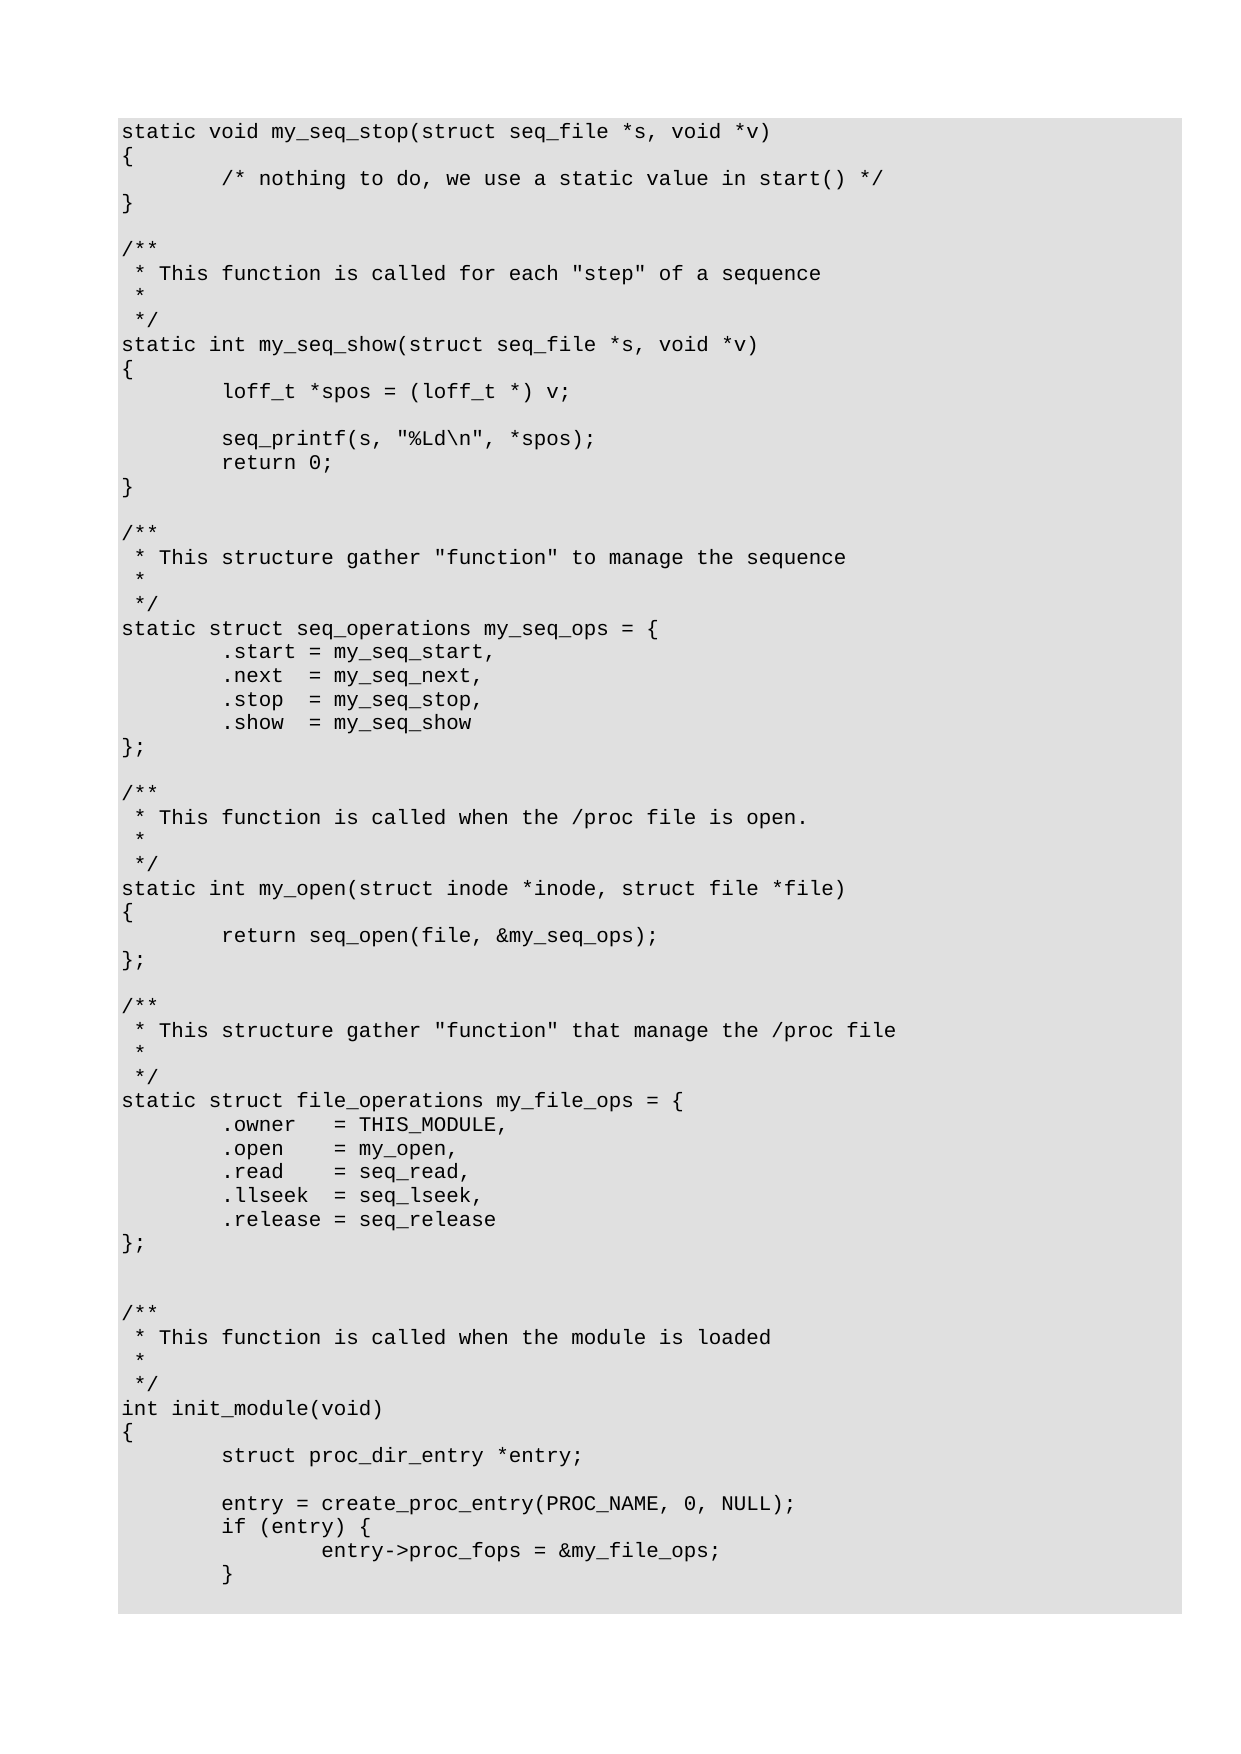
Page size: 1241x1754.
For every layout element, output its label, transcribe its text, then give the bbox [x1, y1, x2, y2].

table_header static void my_seq_stop(struct seq_file *s, void *v) { /* nothing to do, we use a static value in start() */ } /** * This function is called for each "step" of a sequence * */ static int my_seq_show(struct seq_file *s, void *v) { loff_t *spos = (loff_t *) v; seq_printf(s, "%Ld\n", *spos); return 0; } /** * This structure gather "function" to manage the sequence * */ static struct seq_operations my_seq_ops = { .start = my_seq_start, .next = my_seq_next, .stop = my_seq_stop, .show = my_seq_show }; /** * This function is called when the /proc file is open. * */ static int my_open(struct inode *inode, struct file *file) { return seq_open(file, &my_seq_ops); }; /** * This structure gather "function" that manage the /proc file * */ static struct file_operations my_file_ops = { .owner = THIS_MODULE, .open = my_open, .read = seq_read, .llseek = seq_lseek, .release = seq_release }; /** * This function is called when the module is loaded * */ int init_module(void) { struct proc_dir_entry *entry; entry = create_proc_entry(PROC_NAME, 0, NULL); if (entry) { entry->proc_fops = &my_file_ops; } [118, 118, 1182, 1614]
